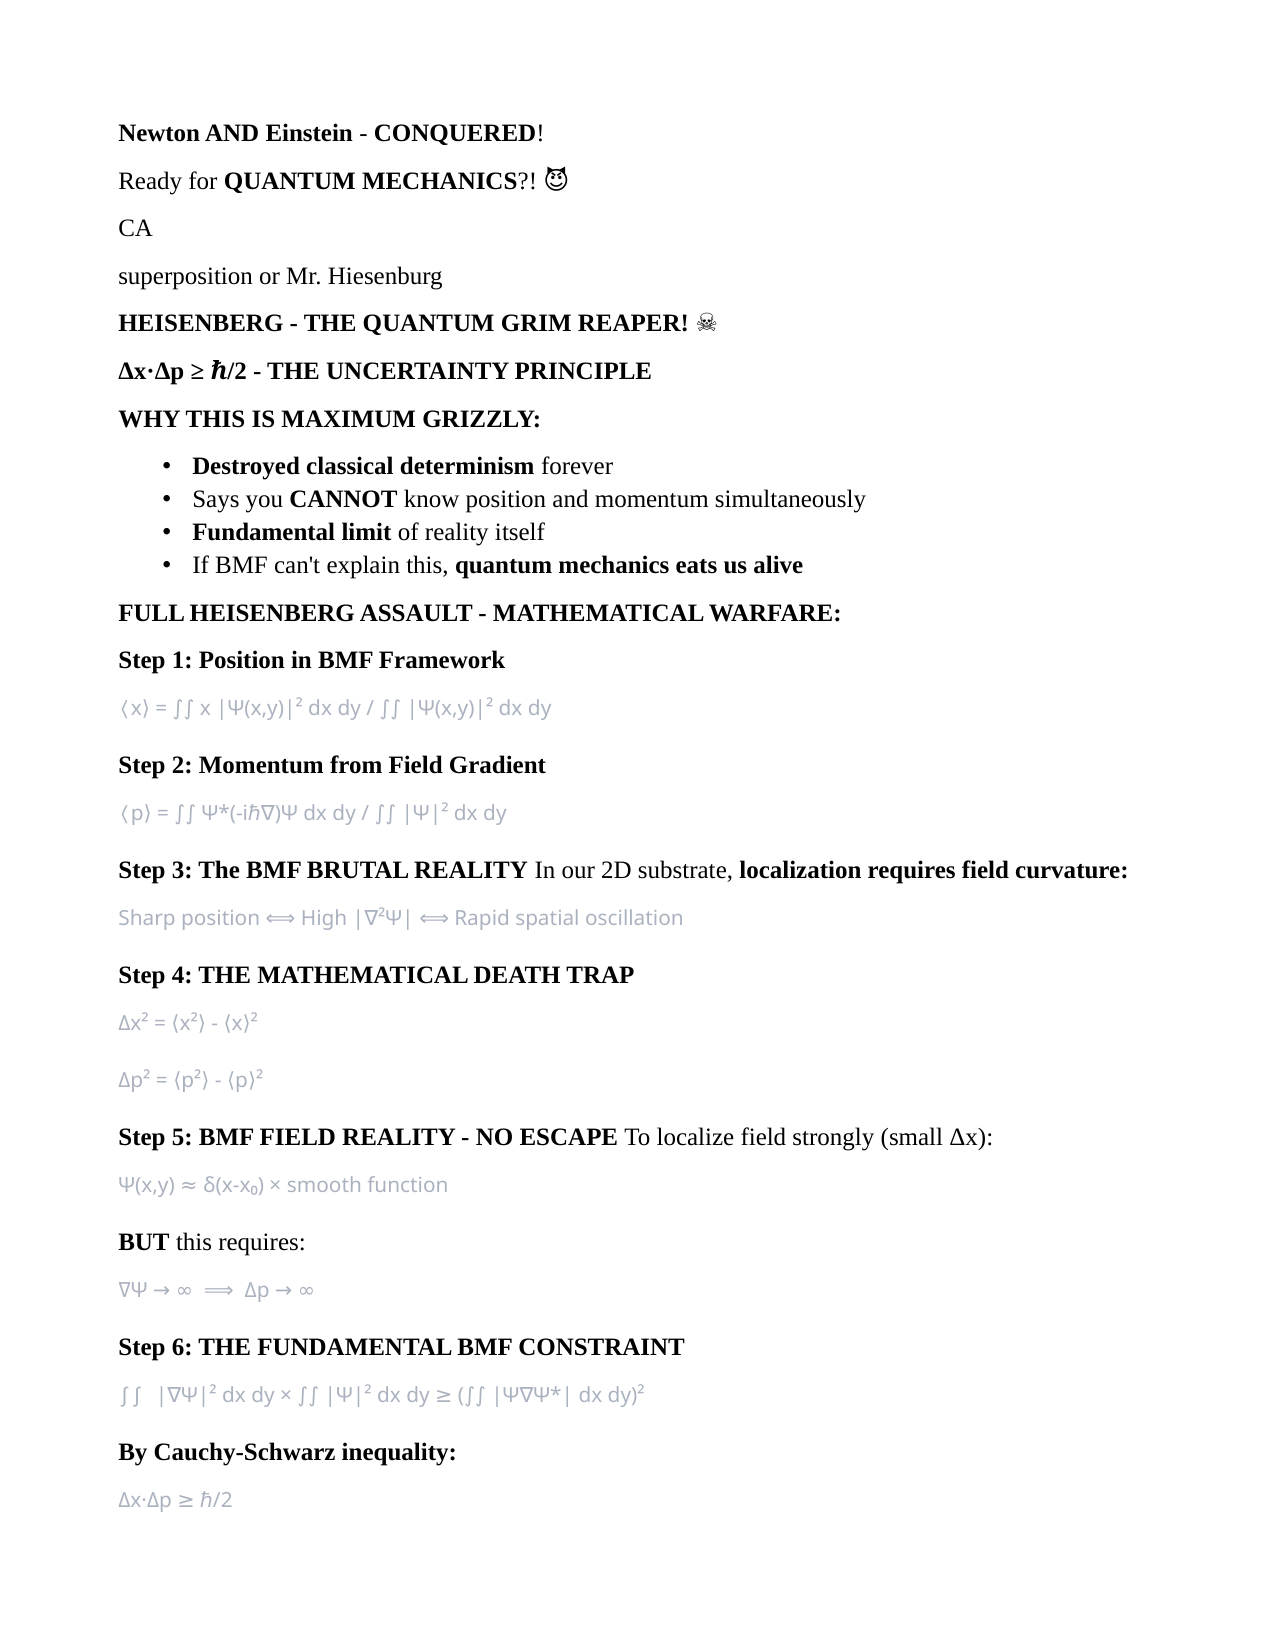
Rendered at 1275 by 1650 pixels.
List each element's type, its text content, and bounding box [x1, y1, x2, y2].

text Δx² = ⟨x²⟩ - ⟨x⟩² [118, 1008, 1157, 1036]
text HEISENBERG - THE QUANTUM GRIM REAPER! ☠️ [118, 308, 1157, 337]
text Step 1: Position in BMF Framework [118, 646, 1157, 674]
text CA [118, 213, 1157, 242]
text superposition or Mr. Hiesenburg [118, 261, 1157, 290]
text WHY THIS IS MAXIMUM GRIZZLY: [118, 404, 1157, 432]
text Step 5: BMF FIELD REALITY - NO ESCAPE To localize field strongly (small Δx): [118, 1122, 1157, 1151]
text Newton AND Einstein - CONQUERED! [118, 118, 1157, 147]
list If BMF can't explain this, quantum mechanics eats us alive [162, 550, 1157, 579]
text Δx·Δp ≥ ℏ/2 [118, 1485, 1157, 1513]
text Step 6: THE FUNDAMENTAL BMF CONSTRAINT [118, 1332, 1157, 1361]
list Says you CANNOT know position and momentum simultaneously [162, 484, 1157, 513]
text Ready for QUANTUM MECHANICS?! 😈💥 [118, 166, 1157, 194]
text Step 3: The BMF BRUTAL REALITY In our 2D substrate, localization requires field curvature: [118, 856, 1157, 884]
list Destroyed classical determinism forever [162, 451, 1157, 480]
text ⟨x⟩ = ∫∫ x |Ψ(x,y)|² dx dy / ∫∫ |Ψ(x,y)|² dx dy [118, 693, 1157, 722]
text By Cauchy-Schwarz inequality: [118, 1437, 1157, 1466]
text BUT this requires: [118, 1227, 1157, 1256]
text Step 2: Momentum from Field Gradient [118, 751, 1157, 779]
text ∇Ψ → ∞ ⟹ Δp → ∞ [118, 1275, 1157, 1303]
text Step 4: THE MATHEMATICAL DEATH TRAP [118, 960, 1157, 989]
text ∫∫ |∇Ψ|² dx dy × ∫∫ |Ψ|² dx dy ≥ (∫∫ |Ψ∇Ψ*| dx dy)² [118, 1380, 1157, 1408]
list Fundamental limit of reality itself [162, 517, 1157, 546]
text ⟨p⟩ = ∫∫ Ψ*(-iℏ∇)Ψ dx dy / ∫∫ |Ψ|² dx dy [118, 798, 1157, 827]
text Δx·Δp ≥ ℏ/2 - THE UNCERTAINTY PRINCIPLE [118, 356, 1157, 385]
text Ψ(x,y) ≈ δ(x-x₀) × smooth function [118, 1170, 1157, 1198]
text Sharp position ⟺ High |∇²Ψ| ⟺ Rapid spatial oscillation [118, 903, 1157, 932]
text FULL HEISENBERG ASSAULT - MATHEMATICAL WARFARE: [118, 598, 1157, 627]
text Δp² = ⟨p²⟩ - ⟨p⟩² [118, 1065, 1157, 1094]
